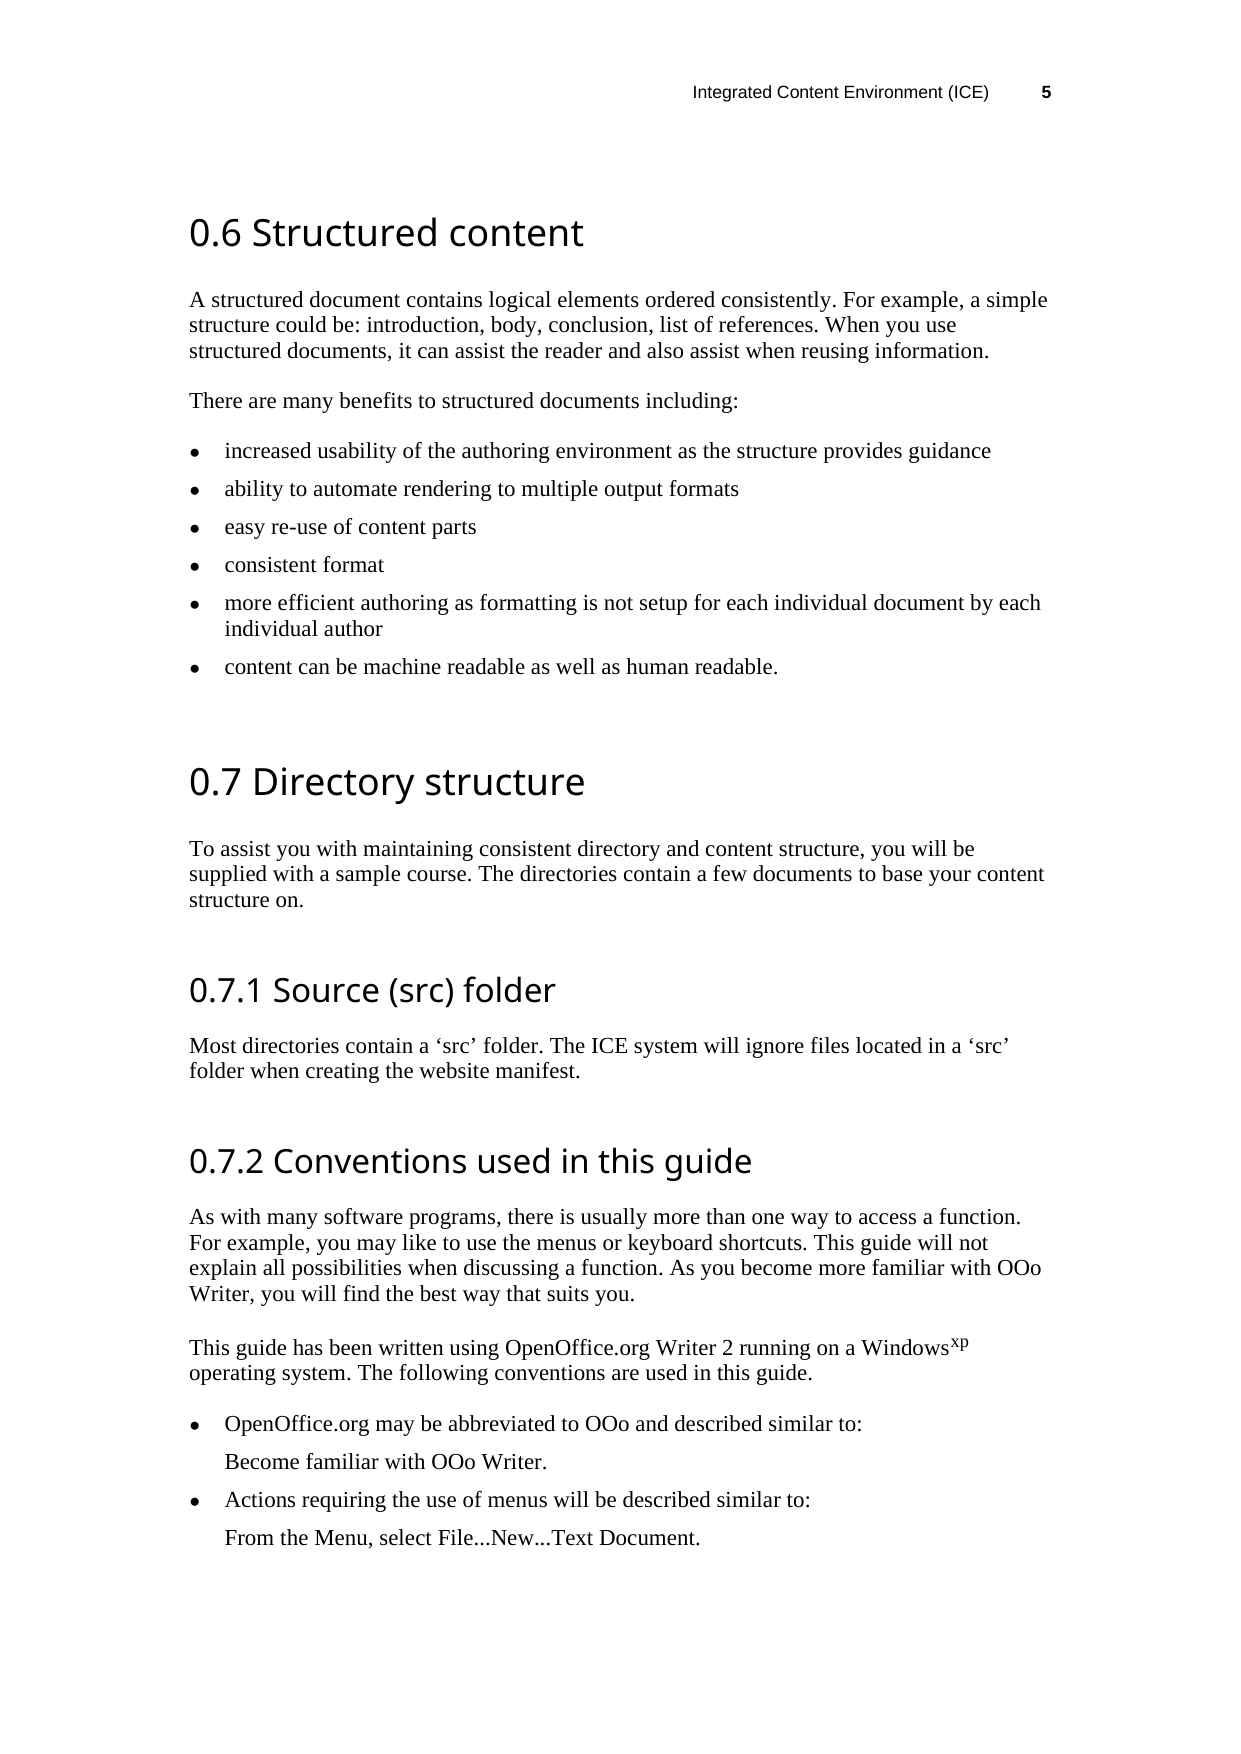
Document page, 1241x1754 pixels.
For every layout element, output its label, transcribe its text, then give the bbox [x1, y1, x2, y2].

list ability to automate rendering to multiple output formats [189, 476, 1051, 502]
text As with many software programs, there is usually more than one way to access a function. For example, you may like to use the menus or keyboard shortcuts. This guide will not explain all possibilities when discussing a function. As you become more familiar with OOo Writer, you will find the best way that suits you. [189, 1204, 1051, 1306]
list easy re-use of content parts [189, 514, 1051, 540]
text This guide has been written using OpenOffice.org Writer 2 running on a Windowsxp operating system. The following conventions are used in this guide. [189, 1331, 1051, 1386]
text From the Menu, select File...New...Text Document. [224, 1524, 1051, 1550]
list more efficient authoring as formatting is not setup for each individual document by each individual author [189, 590, 1051, 641]
list OpenOffice.org may be abbreviated to OOo and described similar to: [189, 1411, 1051, 1436]
subtitle Structured content [189, 207, 1051, 258]
text A structured document contains logical elements ordered consistently. For example, a simple structure could be: introduction, body, conclusion, list of references. When you use structured documents, it can assist the reader and also assist when reusing information. [189, 287, 1051, 363]
list Actions requiring the use of menus will be described similar to: [189, 1486, 1051, 1512]
list increased usability of the authoring environment as the structure provides guidance [189, 438, 1051, 464]
subtitle Conventions used in this guide [189, 1138, 1051, 1183]
list consistent format [189, 552, 1051, 578]
text There are many benefits to structured documents including: [189, 388, 1051, 414]
text Become familiar with OOo Writer. [224, 1448, 1051, 1474]
list content can be machine readable as well as human readable. [189, 653, 1051, 679]
text Most directories contain a ‘src’ folder. The ICE system will ignore files located in a ‘src’ folder when creating the website manifest. [189, 1033, 1051, 1084]
subtitle Directory structure [189, 756, 1051, 807]
text To assist you with maintaining consistent directory and content structure, you will be supplied with a sample course. The directories contain a few documents to base your content structure on. [189, 836, 1051, 912]
subtitle Source (src) folder [189, 967, 1051, 1012]
